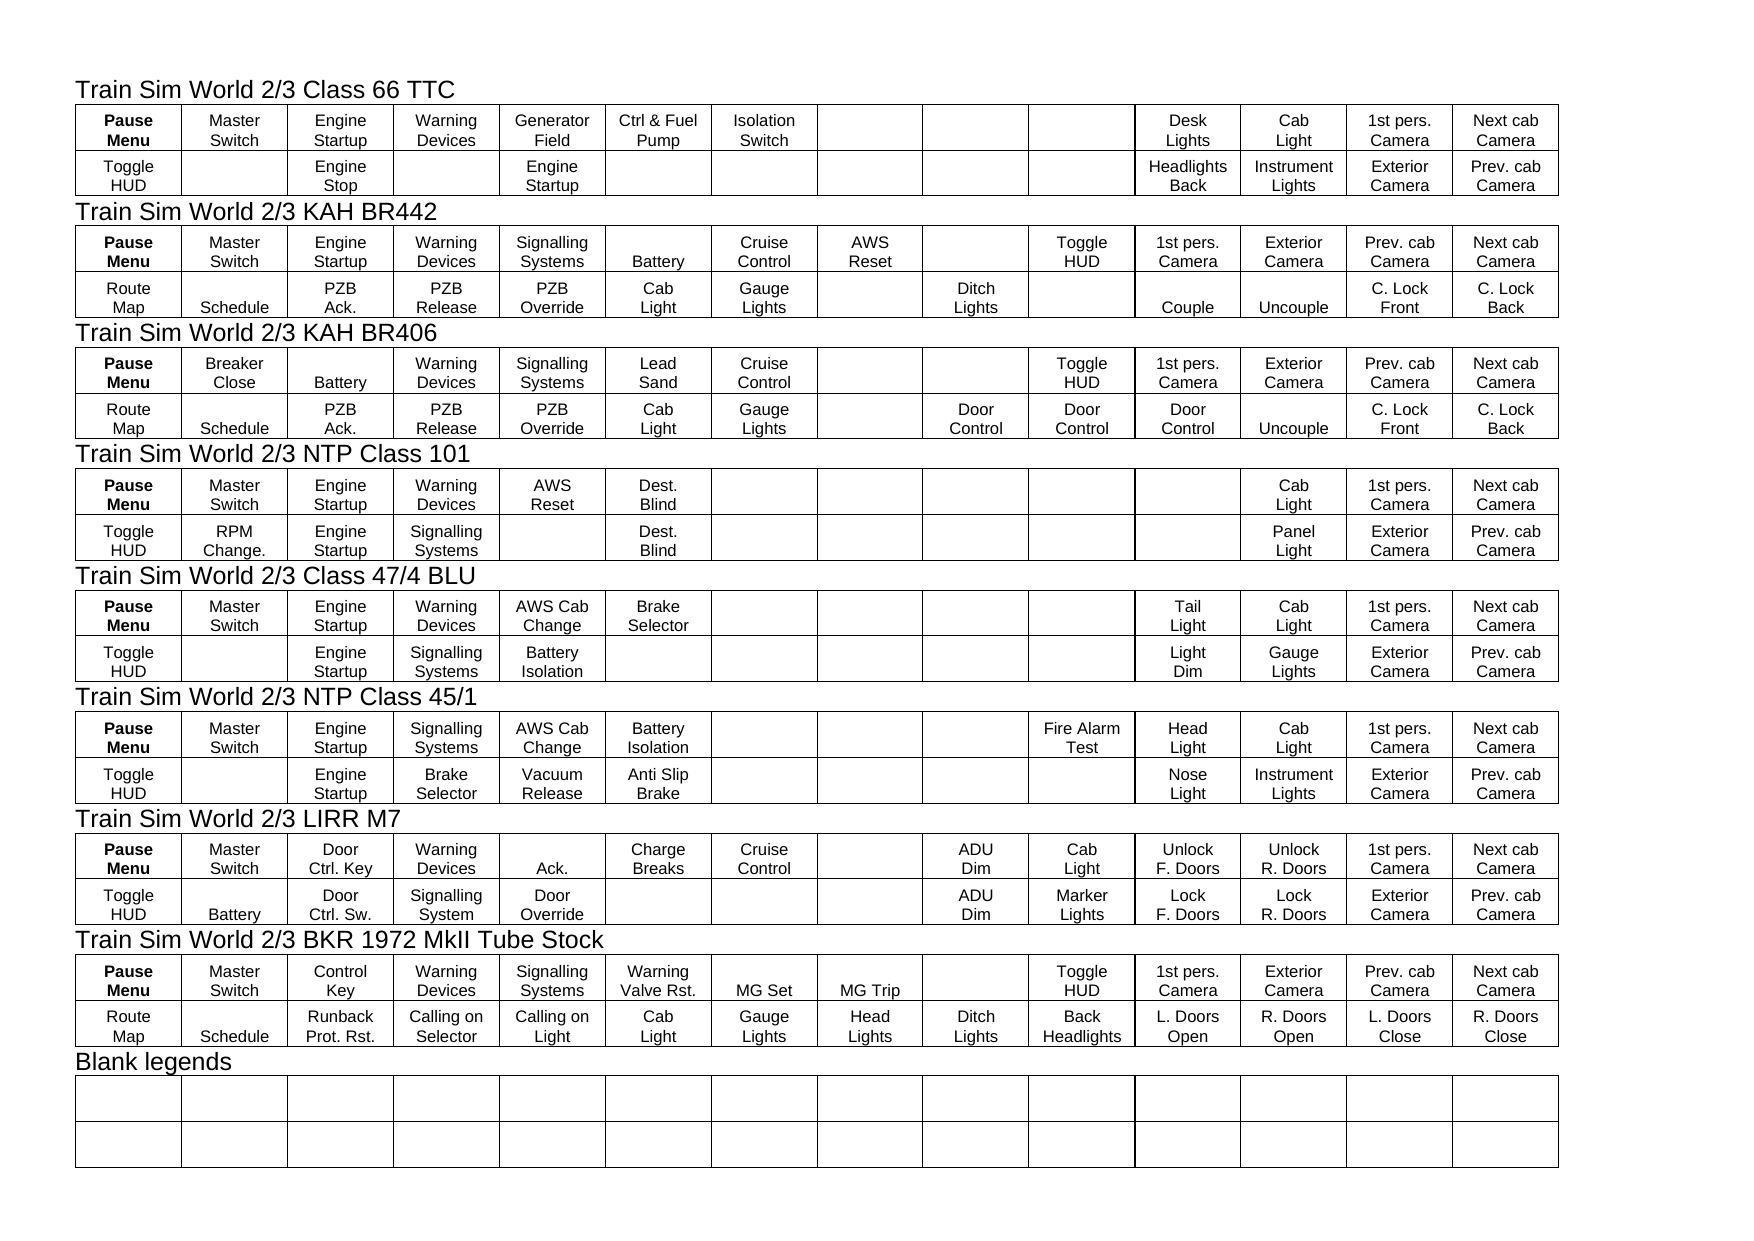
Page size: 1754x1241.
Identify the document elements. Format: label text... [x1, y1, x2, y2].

table_cell Cab Light [606, 272, 711, 317]
table_cell Toggle HUD [76, 515, 181, 560]
table_header Toggle HUD [1029, 348, 1134, 392]
table_header Master Switch [182, 591, 287, 635]
table_cell Uncouple [1241, 272, 1346, 317]
table_header Master Switch [182, 834, 287, 878]
table_header Master Switch [182, 226, 287, 271]
table_header [923, 226, 1028, 271]
table_header Engine Startup [288, 591, 393, 635]
table_cell [712, 636, 817, 681]
table_cell Marker Lights [1029, 879, 1134, 924]
table_cell [1029, 758, 1134, 803]
table_cell Vacuum Release [500, 758, 605, 803]
table_cell Brake Selector [394, 758, 499, 803]
table_header [923, 591, 1028, 635]
table_cell [394, 1122, 499, 1167]
table_cell ADU Dim [923, 879, 1028, 924]
table_cell Ditch Lights [923, 272, 1028, 317]
table_header ADU Dim [923, 834, 1028, 878]
table_cell Instrument Lights [1241, 758, 1346, 803]
table_cell Toggle HUD [76, 758, 181, 803]
table_header Generator Field [500, 105, 605, 149]
table_header Pause Menu [76, 955, 181, 1000]
table_header [923, 469, 1028, 514]
table_header [818, 105, 922, 149]
table_header [1453, 1076, 1558, 1121]
table_header 1st pers. Camera [1136, 226, 1240, 271]
table_header Prev. cab Camera [1347, 955, 1452, 1000]
table_header Signalling Systems [500, 226, 605, 271]
table_header [288, 1076, 393, 1121]
table_cell [818, 636, 922, 681]
table_header Pause Menu [76, 834, 181, 878]
table_cell [1136, 1122, 1240, 1167]
table_cell C. Lock Back [1453, 394, 1558, 438]
table_header [1136, 1076, 1240, 1121]
table_cell Lock F. Doors [1136, 879, 1240, 924]
table_header MG Trip [818, 955, 922, 1000]
table_cell Gauge Lights [712, 272, 817, 317]
table_header Fire Alarm Test [1029, 712, 1134, 757]
table_header Signalling Systems [500, 348, 605, 392]
table_header Control Key [288, 955, 393, 1000]
table_header [712, 591, 817, 635]
table_header 1st pers. Camera [1347, 105, 1452, 149]
table_header Battery [606, 226, 711, 271]
text Train Sim World 2/3 Class 66 TTC [75, 75, 1679, 104]
table_cell RPM Change. [182, 515, 287, 560]
table_header Pause Menu [76, 348, 181, 392]
table_header [818, 591, 922, 635]
table_header Signalling Systems [500, 955, 605, 1000]
table_header 1st pers. Camera [1347, 834, 1452, 878]
table_header Cab Light [1241, 712, 1346, 757]
table_cell PZB Ack. [288, 272, 393, 317]
table_cell [923, 758, 1028, 803]
table_cell [606, 151, 711, 195]
table_cell Prev. cab Camera [1453, 879, 1558, 924]
table_cell [818, 394, 922, 438]
table_header 1st pers. Camera [1347, 712, 1452, 757]
table_header Warning Devices [394, 105, 499, 149]
table_cell C. Lock Front [1347, 394, 1452, 438]
table_cell Signalling Systems [394, 636, 499, 681]
table_cell Engine Startup [500, 151, 605, 195]
table_cell PZB Release [394, 272, 499, 317]
table_header [394, 1076, 499, 1121]
table_cell Couple [1136, 272, 1240, 317]
table_header Pause Menu [76, 712, 181, 757]
table_header Warning Valve Rst. [606, 955, 711, 1000]
table_header AWS Cab Change [500, 591, 605, 635]
table_cell Exterior Camera [1347, 151, 1452, 195]
table_cell Ditch Lights [923, 1001, 1028, 1046]
table_cell PZB Ack. [288, 394, 393, 438]
table_header [500, 1076, 605, 1121]
table_header [712, 712, 817, 757]
table_cell [182, 151, 287, 195]
table_header [1029, 105, 1134, 149]
table_cell [1029, 1122, 1134, 1167]
table_cell R. Doors Close [1453, 1001, 1558, 1046]
table_header Warning Devices [394, 591, 499, 635]
table_header [712, 1076, 817, 1121]
table_header Cab Light [1241, 469, 1346, 514]
table_cell L. Doors Close [1347, 1001, 1452, 1046]
text Train Sim World 2/3 BKR 1972 MkII Tube Stock [75, 925, 1679, 954]
table_cell Gauge Lights [712, 1001, 817, 1046]
table_header Master Switch [182, 469, 287, 514]
table_header Battery Isolation [606, 712, 711, 757]
table_cell [818, 879, 922, 924]
table_header Next cab Camera [1453, 348, 1558, 392]
table_cell [712, 1122, 817, 1167]
table_header [1029, 591, 1134, 635]
table_header Next cab Camera [1453, 591, 1558, 635]
table_cell [500, 1122, 605, 1167]
table_cell [1241, 1122, 1346, 1167]
table_cell [500, 515, 605, 560]
table_header Next cab Camera [1453, 226, 1558, 271]
table_header [818, 712, 922, 757]
table_cell Door Override [500, 879, 605, 924]
table_header Desk Lights [1136, 105, 1240, 149]
table_cell Toggle HUD [76, 151, 181, 195]
table_header Tail Light [1136, 591, 1240, 635]
table_header Engine Startup [288, 226, 393, 271]
table_header Exterior Camera [1241, 226, 1346, 271]
table_cell Battery [182, 879, 287, 924]
table_cell [394, 151, 499, 195]
table_cell Head Lights [818, 1001, 922, 1046]
table_header MG Set [712, 955, 817, 1000]
table_cell [818, 151, 922, 195]
table_cell Exterior Camera [1347, 636, 1452, 681]
text Train Sim World 2/3 KAH BR442 [75, 196, 1679, 225]
table_header Prev. cab Camera [1347, 348, 1452, 392]
table_cell Back Headlights [1029, 1001, 1134, 1046]
table_header Master Switch [182, 955, 287, 1000]
table_header [182, 1076, 287, 1121]
table_cell PZB Release [394, 394, 499, 438]
table_header Toggle HUD [1029, 226, 1134, 271]
table_cell Engine Stop [288, 151, 393, 195]
table_header Next cab Camera [1453, 834, 1558, 878]
table_cell Light Dim [1136, 636, 1240, 681]
table_header Cab Light [1029, 834, 1134, 878]
table_header Warning Devices [394, 348, 499, 392]
table_header Master Switch [182, 712, 287, 757]
table_header 1st pers. Camera [1136, 955, 1240, 1000]
table_cell Door Control [923, 394, 1028, 438]
table_header [76, 1076, 181, 1121]
table_cell Prev. cab Camera [1453, 515, 1558, 560]
table_cell [818, 758, 922, 803]
table_cell Prev. cab Camera [1453, 758, 1558, 803]
table_header [606, 1076, 711, 1121]
table_header [923, 105, 1028, 149]
table_cell Instrument Lights [1241, 151, 1346, 195]
table_header [1136, 469, 1240, 514]
table_header Warning Devices [394, 226, 499, 271]
table_header [923, 1076, 1028, 1121]
table_header Cab Light [1241, 591, 1346, 635]
table_header [818, 348, 922, 392]
table_header Unlock R. Doors [1241, 834, 1346, 878]
table_cell Calling on Light [500, 1001, 605, 1046]
table_cell Dest. Blind [606, 515, 711, 560]
table_cell [923, 1122, 1028, 1167]
table_cell [606, 636, 711, 681]
table_cell Calling on Selector [394, 1001, 499, 1046]
table_header Breaker Close [182, 348, 287, 392]
table_header Next cab Camera [1453, 469, 1558, 514]
table_header Lead Sand [606, 348, 711, 392]
table_cell Uncouple [1241, 394, 1346, 438]
table_header Ctrl & Fuel Pump [606, 105, 711, 149]
table_cell Exterior Camera [1347, 879, 1452, 924]
table_cell Anti Slip Brake [606, 758, 711, 803]
table_header Brake Selector [606, 591, 711, 635]
table_cell Signalling Systems [394, 515, 499, 560]
table_header Exterior Camera [1241, 348, 1346, 392]
text Train Sim World 2/3 KAH BR406 [75, 318, 1679, 347]
table_cell [818, 515, 922, 560]
table_header Engine Startup [288, 712, 393, 757]
table_header [923, 348, 1028, 392]
table_cell Headlights Back [1136, 151, 1240, 195]
table_header Exterior Camera [1241, 955, 1346, 1000]
table_cell [712, 758, 817, 803]
table_header Door Ctrl. Key [288, 834, 393, 878]
table_cell Cab Light [606, 394, 711, 438]
table_cell Cab Light [606, 1001, 711, 1046]
table_cell Engine Startup [288, 758, 393, 803]
table_cell Lock R. Doors [1241, 879, 1346, 924]
table_cell R. Doors Open [1241, 1001, 1346, 1046]
table_cell Door Control [1029, 394, 1134, 438]
text Train Sim World 2/3 Class 47/4 BLU [75, 561, 1679, 589]
text Train Sim World 2/3 LIRR M7 [75, 804, 1679, 832]
table_header [818, 1076, 922, 1121]
table_cell Engine Startup [288, 636, 393, 681]
table_header [1029, 469, 1134, 514]
table_cell [182, 758, 287, 803]
table_header Next cab Camera [1453, 955, 1558, 1000]
table_cell Exterior Camera [1347, 758, 1452, 803]
table_header 1st pers. Camera [1136, 348, 1240, 392]
table_header Cruise Control [712, 226, 817, 271]
table_cell PZB Override [500, 272, 605, 317]
text Train Sim World 2/3 NTP Class 101 [75, 439, 1679, 468]
table_header Unlock F. Doors [1136, 834, 1240, 878]
table_cell [1029, 636, 1134, 681]
table_header AWS Reset [818, 226, 922, 271]
table_header [818, 834, 922, 878]
table_cell Signalling System [394, 879, 499, 924]
table_header Signalling Systems [394, 712, 499, 757]
table_header Engine Startup [288, 469, 393, 514]
table_cell [1029, 272, 1134, 317]
table_cell Nose Light [1136, 758, 1240, 803]
table_header [712, 469, 817, 514]
table_cell L. Doors Open [1136, 1001, 1240, 1046]
table_header Pause Menu [76, 591, 181, 635]
table_header AWS Reset [500, 469, 605, 514]
table_header [1029, 1076, 1134, 1121]
table_header Master Switch [182, 105, 287, 149]
table_cell [712, 151, 817, 195]
table_cell Toggle HUD [76, 636, 181, 681]
table_header [1241, 1076, 1346, 1121]
table_cell Toggle HUD [76, 879, 181, 924]
table_cell [1029, 515, 1134, 560]
table_cell C. Lock Back [1453, 272, 1558, 317]
table_header Head Light [1136, 712, 1240, 757]
table_cell [606, 1122, 711, 1167]
table_header 1st pers. Camera [1347, 469, 1452, 514]
table_header Engine Startup [288, 105, 393, 149]
table_cell Exterior Camera [1347, 515, 1452, 560]
table_header Battery [288, 348, 393, 392]
table_header Cruise Control [712, 834, 817, 878]
table_cell Door Ctrl. Sw. [288, 879, 393, 924]
table_header Pause Menu [76, 469, 181, 514]
table_header Next cab Camera [1453, 712, 1558, 757]
table_cell [182, 1122, 287, 1167]
table_header Warning Devices [394, 955, 499, 1000]
table_header Pause Menu [76, 226, 181, 271]
table_header Cab Light [1241, 105, 1346, 149]
table_cell [1347, 1122, 1452, 1167]
table_cell C. Lock Front [1347, 272, 1452, 317]
table_cell [712, 879, 817, 924]
table_cell Route Map [76, 394, 181, 438]
table_cell [923, 515, 1028, 560]
table_cell [818, 272, 922, 317]
table_cell PZB Override [500, 394, 605, 438]
table_cell [606, 879, 711, 924]
table_cell [76, 1122, 181, 1167]
table_cell Runback Prot. Rst. [288, 1001, 393, 1046]
table_cell Gauge Lights [712, 394, 817, 438]
table_cell [1453, 1122, 1558, 1167]
table_cell Prev. cab Camera [1453, 151, 1558, 195]
table_cell Route Map [76, 1001, 181, 1046]
table_header [818, 469, 922, 514]
table_cell Prev. cab Camera [1453, 636, 1558, 681]
table_cell [712, 515, 817, 560]
table_cell Schedule [182, 1001, 287, 1046]
table_cell Schedule [182, 272, 287, 317]
table_header AWS Cab Change [500, 712, 605, 757]
table_header Prev. cab Camera [1347, 226, 1452, 271]
table_cell Panel Light [1241, 515, 1346, 560]
table_cell Route Map [76, 272, 181, 317]
text Train Sim World 2/3 NTP Class 45/1 [75, 682, 1679, 711]
table_cell Door Control [1136, 394, 1240, 438]
table_cell [923, 636, 1028, 681]
table_header Isolation Switch [712, 105, 817, 149]
table_cell Engine Startup [288, 515, 393, 560]
table_header [923, 712, 1028, 757]
text Blank legends [75, 1047, 1679, 1075]
table_header Ack. [500, 834, 605, 878]
table_header [1347, 1076, 1452, 1121]
table_cell [923, 151, 1028, 195]
table_cell [288, 1122, 393, 1167]
table_cell [818, 1122, 922, 1167]
table_header Dest. Blind [606, 469, 711, 514]
table_header Pause Menu [76, 105, 181, 149]
table_header Warning Devices [394, 469, 499, 514]
table_header Next cab Camera [1453, 105, 1558, 149]
table_cell [182, 636, 287, 681]
table_header Charge Breaks [606, 834, 711, 878]
table_cell [1029, 151, 1134, 195]
table_header Warning Devices [394, 834, 499, 878]
table_header 1st pers. Camera [1347, 591, 1452, 635]
table_header Cruise Control [712, 348, 817, 392]
table_header Toggle HUD [1029, 955, 1134, 1000]
table_cell Schedule [182, 394, 287, 438]
table_cell Gauge Lights [1241, 636, 1346, 681]
table_cell Battery Isolation [500, 636, 605, 681]
table_header [923, 955, 1028, 1000]
table_cell [1136, 515, 1240, 560]
